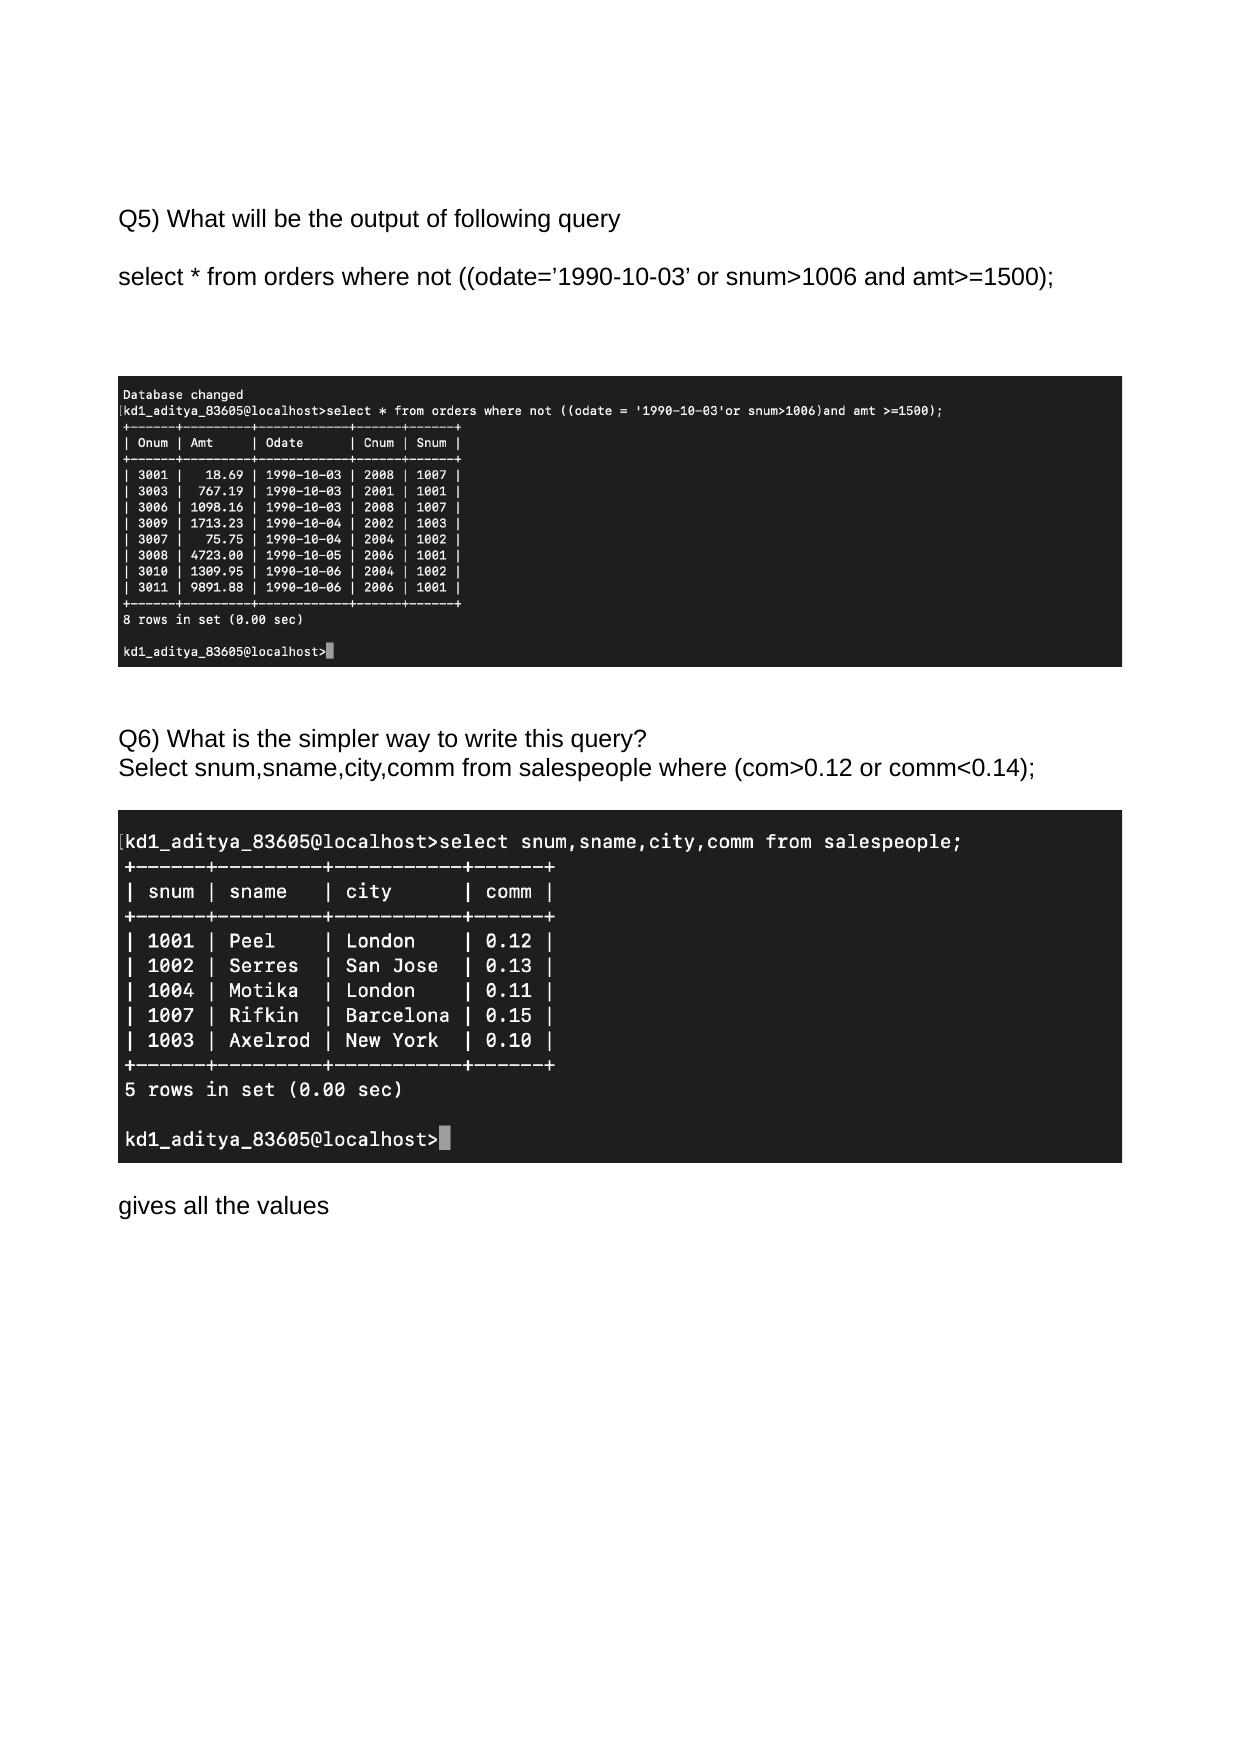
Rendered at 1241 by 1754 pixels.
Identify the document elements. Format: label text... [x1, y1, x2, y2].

text Q5) What will be the output of following query [118, 204, 1122, 233]
text select * from orders where not ((odate=’1990-10-03’ or snum>1006 and amt>=1500); [118, 262, 1122, 291]
picture [118, 810, 1123, 1163]
picture [118, 376, 1123, 667]
text gives all the values [118, 1191, 1122, 1220]
text Select snum,sname,city,comm from salespeople where (com>0.12 or comm<0.14); [118, 753, 1122, 781]
text Q6) What is the simpler way to write this query? [118, 724, 1122, 753]
